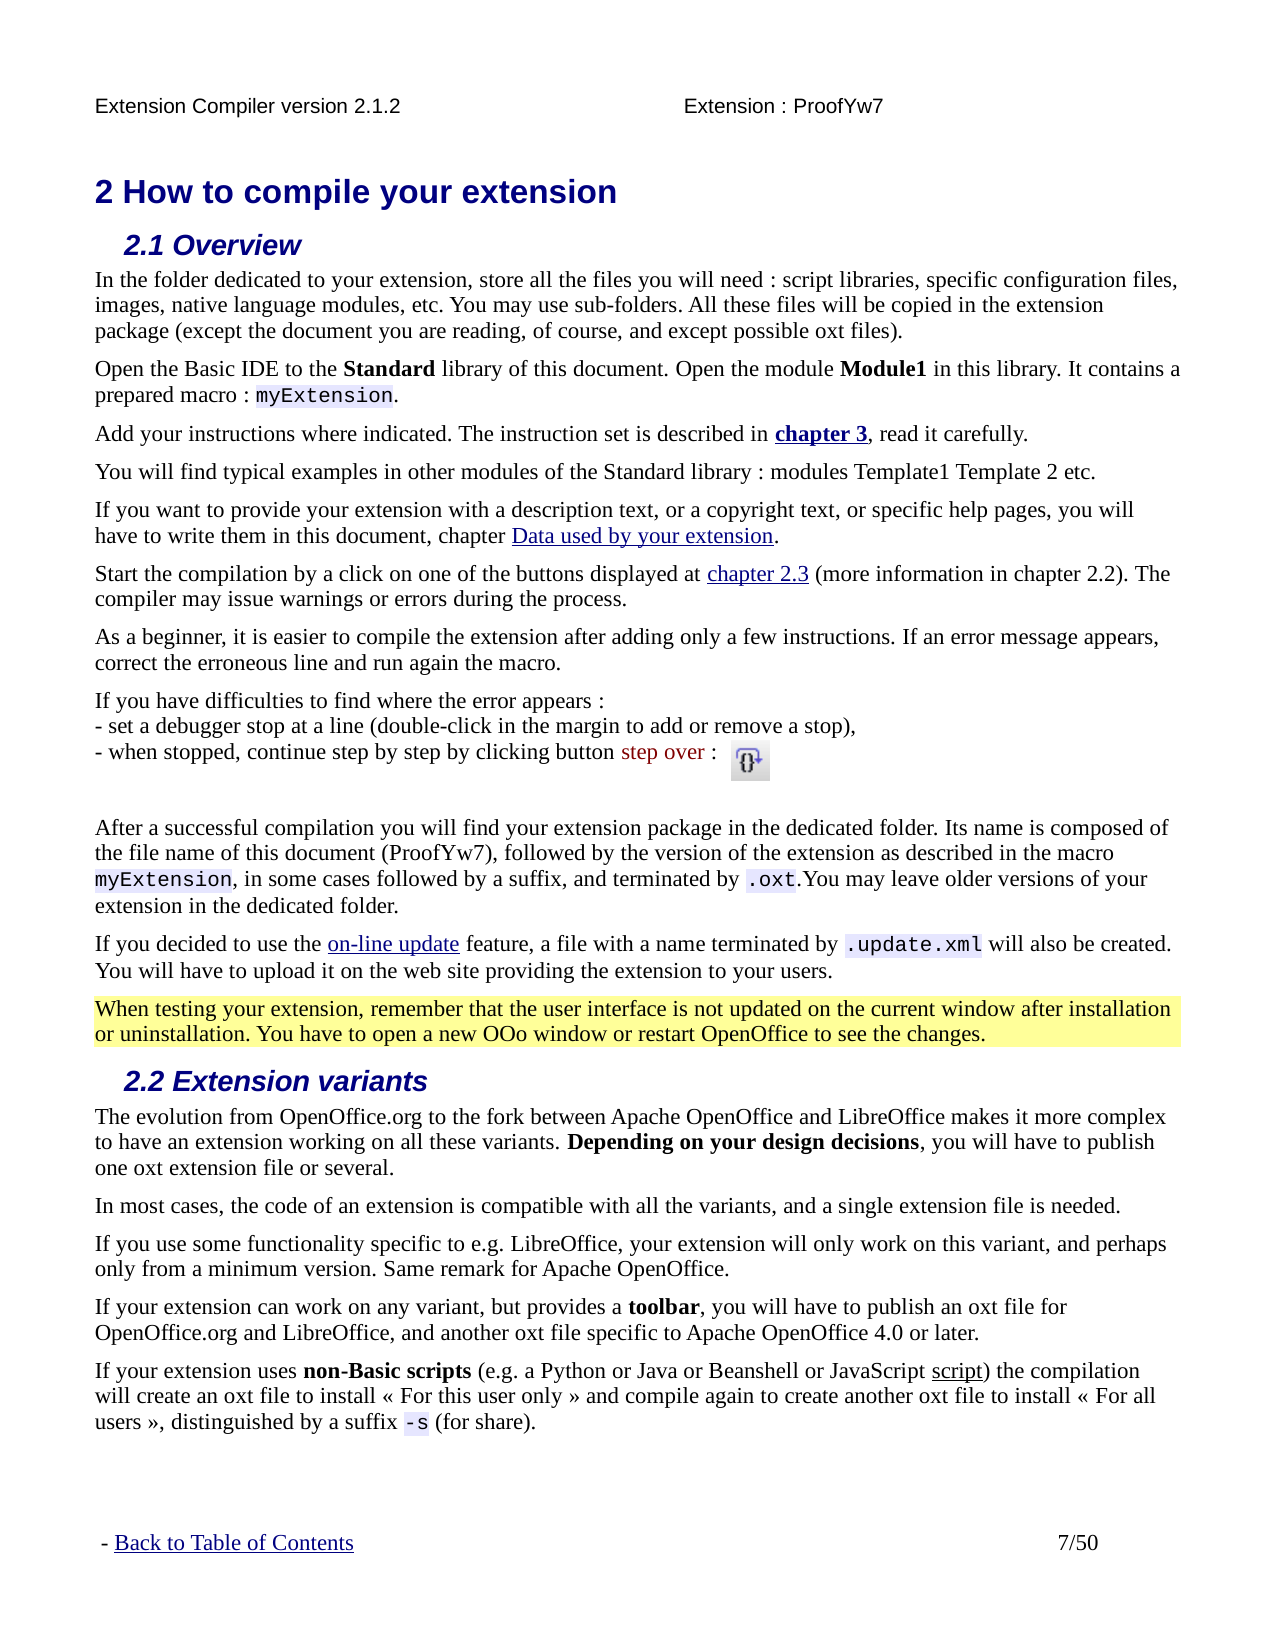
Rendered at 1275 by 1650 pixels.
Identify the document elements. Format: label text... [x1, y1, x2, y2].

text As a beginner, it is easier to compile the extension after adding only a few instructions. If an error message appears, correct the erroneous line and run again the macro. [94, 624, 1181, 675]
text If you use some functionality specific to e.g. LibreOffice, your extension will only work on this variant, and perhaps only from a minimum version. Same remark for Apache OpenOffice. [94, 1231, 1181, 1282]
text If you decided to use the on-line update feature, a file with a name terminated by .update.xml will also be created. You will have to upload it on the web site providing the extension to your users. [94, 931, 1181, 983]
subtitle Overview [124, 228, 1181, 261]
subtitle Extension variants [124, 1065, 1181, 1098]
text In most cases, the code of an extension is compatible with all the variants, and a single extension file is needed. [94, 1193, 1181, 1218]
text When testing your extension, remember that the user interface is not updated on the current window after installation or uninstallation. You have to open a new OOo window or restart OpenOffice to see the changes. [94, 996, 1181, 1047]
text You will find typical examples in other modules of the Standard library : modules Template1 Template 2 etc. [94, 459, 1181, 484]
text After a successful compilation you will find your extension package in the dedicated folder. Its name is composed of the file name of this document (ProofYw7), followed by the version of the extension as described in the macro myExtension, in some cases followed by a suffix, and terminated by .oxt.You may leave older versions of your extension in the dedicated folder. [94, 815, 1181, 918]
subtitle How to compile your extension [94, 172, 1181, 210]
text Start the compilation by a click on one of the buttons displayed at chapter 2.3 (more information in chapter 2.2). The compiler may issue warnings or errors during the process. [94, 561, 1181, 612]
text In the folder dedicated to your extension, store all the files you will need : script libraries, specific configuration files, images, native language modules, etc. You may use sub-folders. All these files will be copied in the extension package (except the document you are reading, of course, and except possible oxt files). [94, 267, 1181, 343]
text The evolution from OpenOffice.org to the fork between Apache OpenOffice and LibreOffice makes it more complex to have an extension working on all these variants. Depending on your design decisions, you will have to publish one oxt extension file or several. [94, 1104, 1181, 1180]
text If your extension can work on any variant, but provides a toolbar, you will have to publish an oxt file for OpenOffice.org and LibreOffice, and another oxt file specific to Apache OpenOffice 4.0 or later. [94, 1294, 1181, 1345]
picture [731, 740, 770, 781]
text If your extension uses non-Basic scripts (e.g. a Python or Java or Beanshell or JavaScript script) the compilation will create an oxt file to install « For this user only » and compile again to create another oxt file to install « For all users », distinguished by a suffix -s (for share). [94, 1358, 1181, 1436]
text Open the Basic IDE to the Standard library of this document. Open the module Module1 in this library. It contains a prepared macro : myExtension. [94, 356, 1181, 408]
text If you want to provide your extension with a description text, or a copyright text, or specific help pages, you will have to write them in this document, chapter Data used by your extension. [94, 497, 1181, 548]
text Add your instructions where indicated. The instruction set is described in chapter 3, read it carefully. [94, 421, 1181, 446]
text If you have difficulties to find where the error appears : - set a debugger stop at a line (double-click in the margin to add or remove a stop), - when stopped, continue step by step by clicking button step over : [94, 688, 1181, 764]
